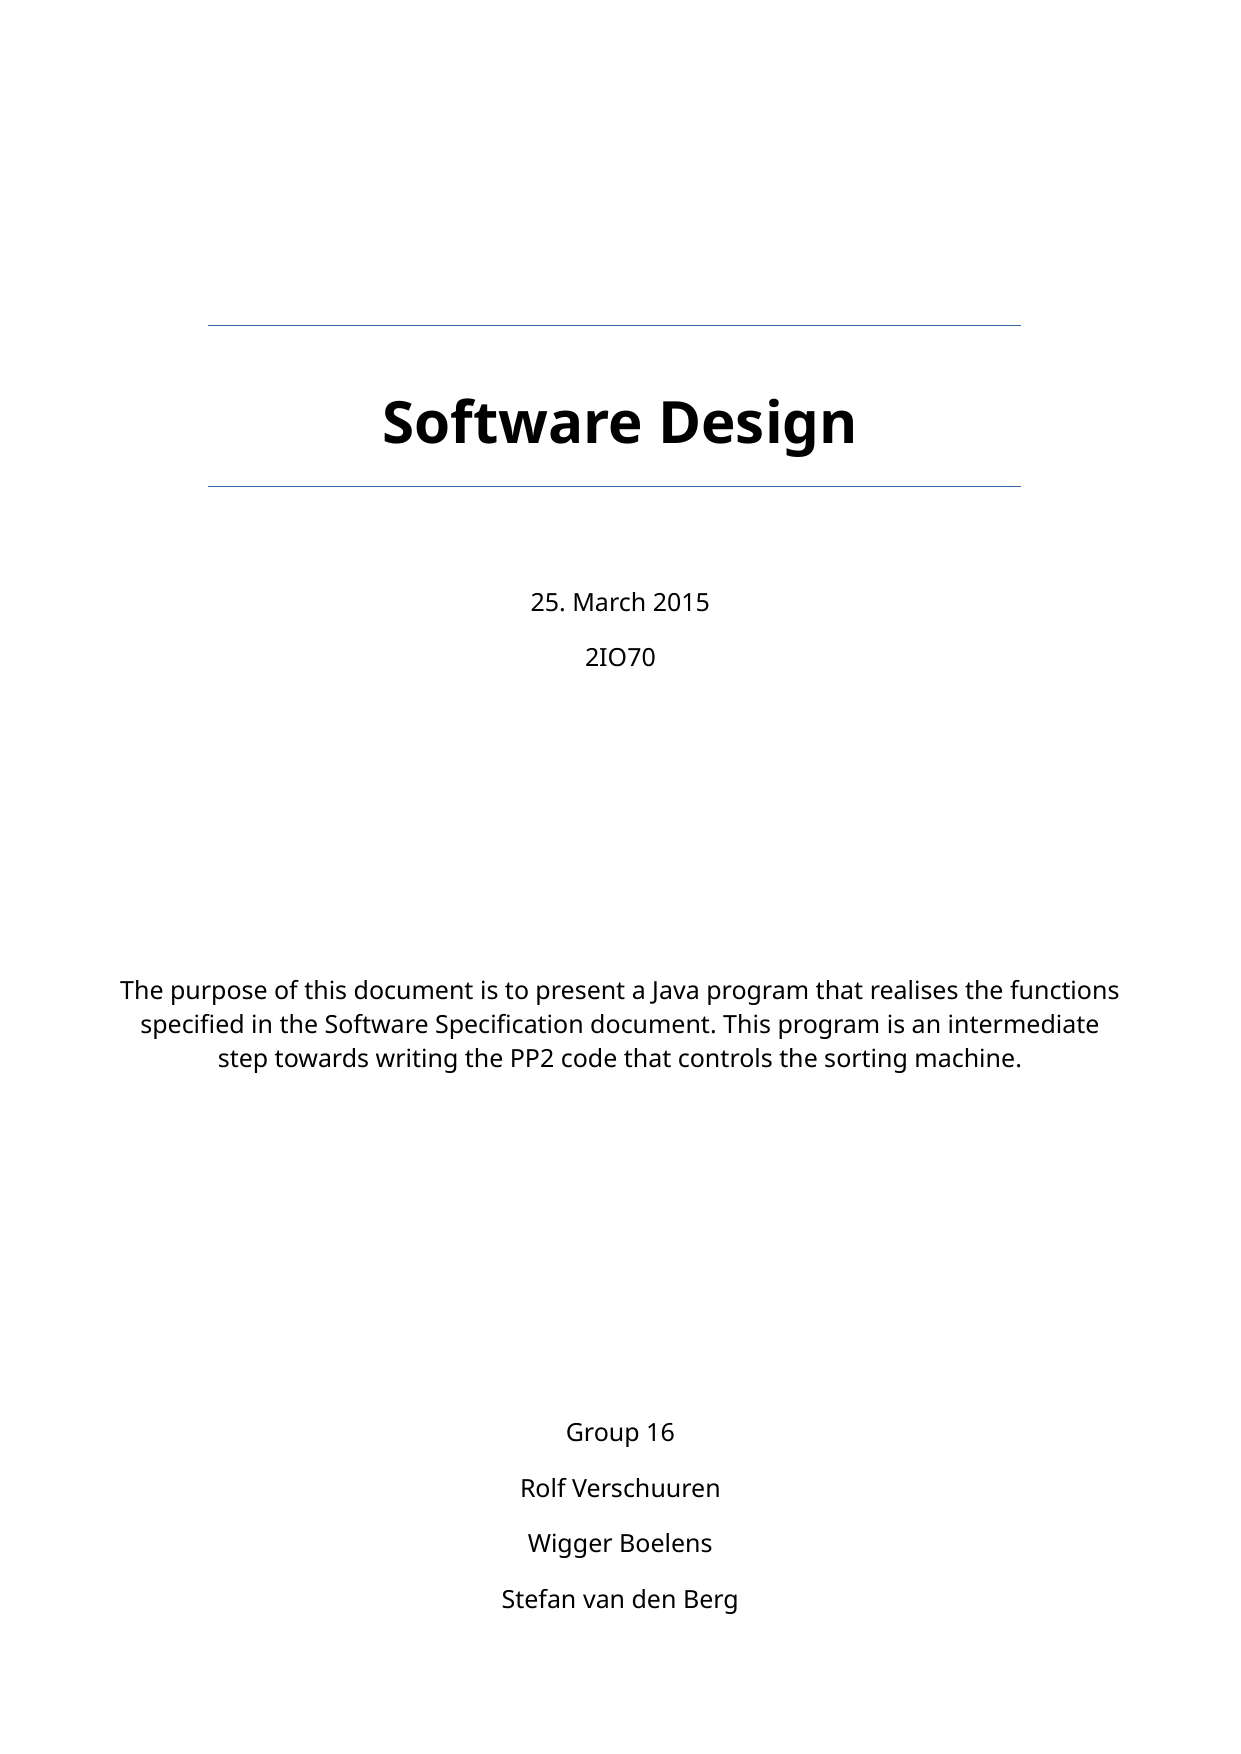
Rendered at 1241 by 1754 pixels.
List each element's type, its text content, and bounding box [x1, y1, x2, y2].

text The purpose of this document is to present a Java program that realises the functions specified in the Software Specification document. This program is an intermediate step towards writing the PP2 code that controls the sorting machine. [118, 972, 1122, 1074]
text Stefan van den Berg [118, 1581, 1122, 1615]
text 2IO70 [118, 640, 1122, 674]
text Rolf Verschuuren [118, 1471, 1122, 1504]
title Software Design [118, 382, 1122, 461]
text Group 16 [118, 1415, 1122, 1449]
text Wigger Boelens [118, 1526, 1122, 1560]
text 25. March 2015 [118, 584, 1122, 618]
